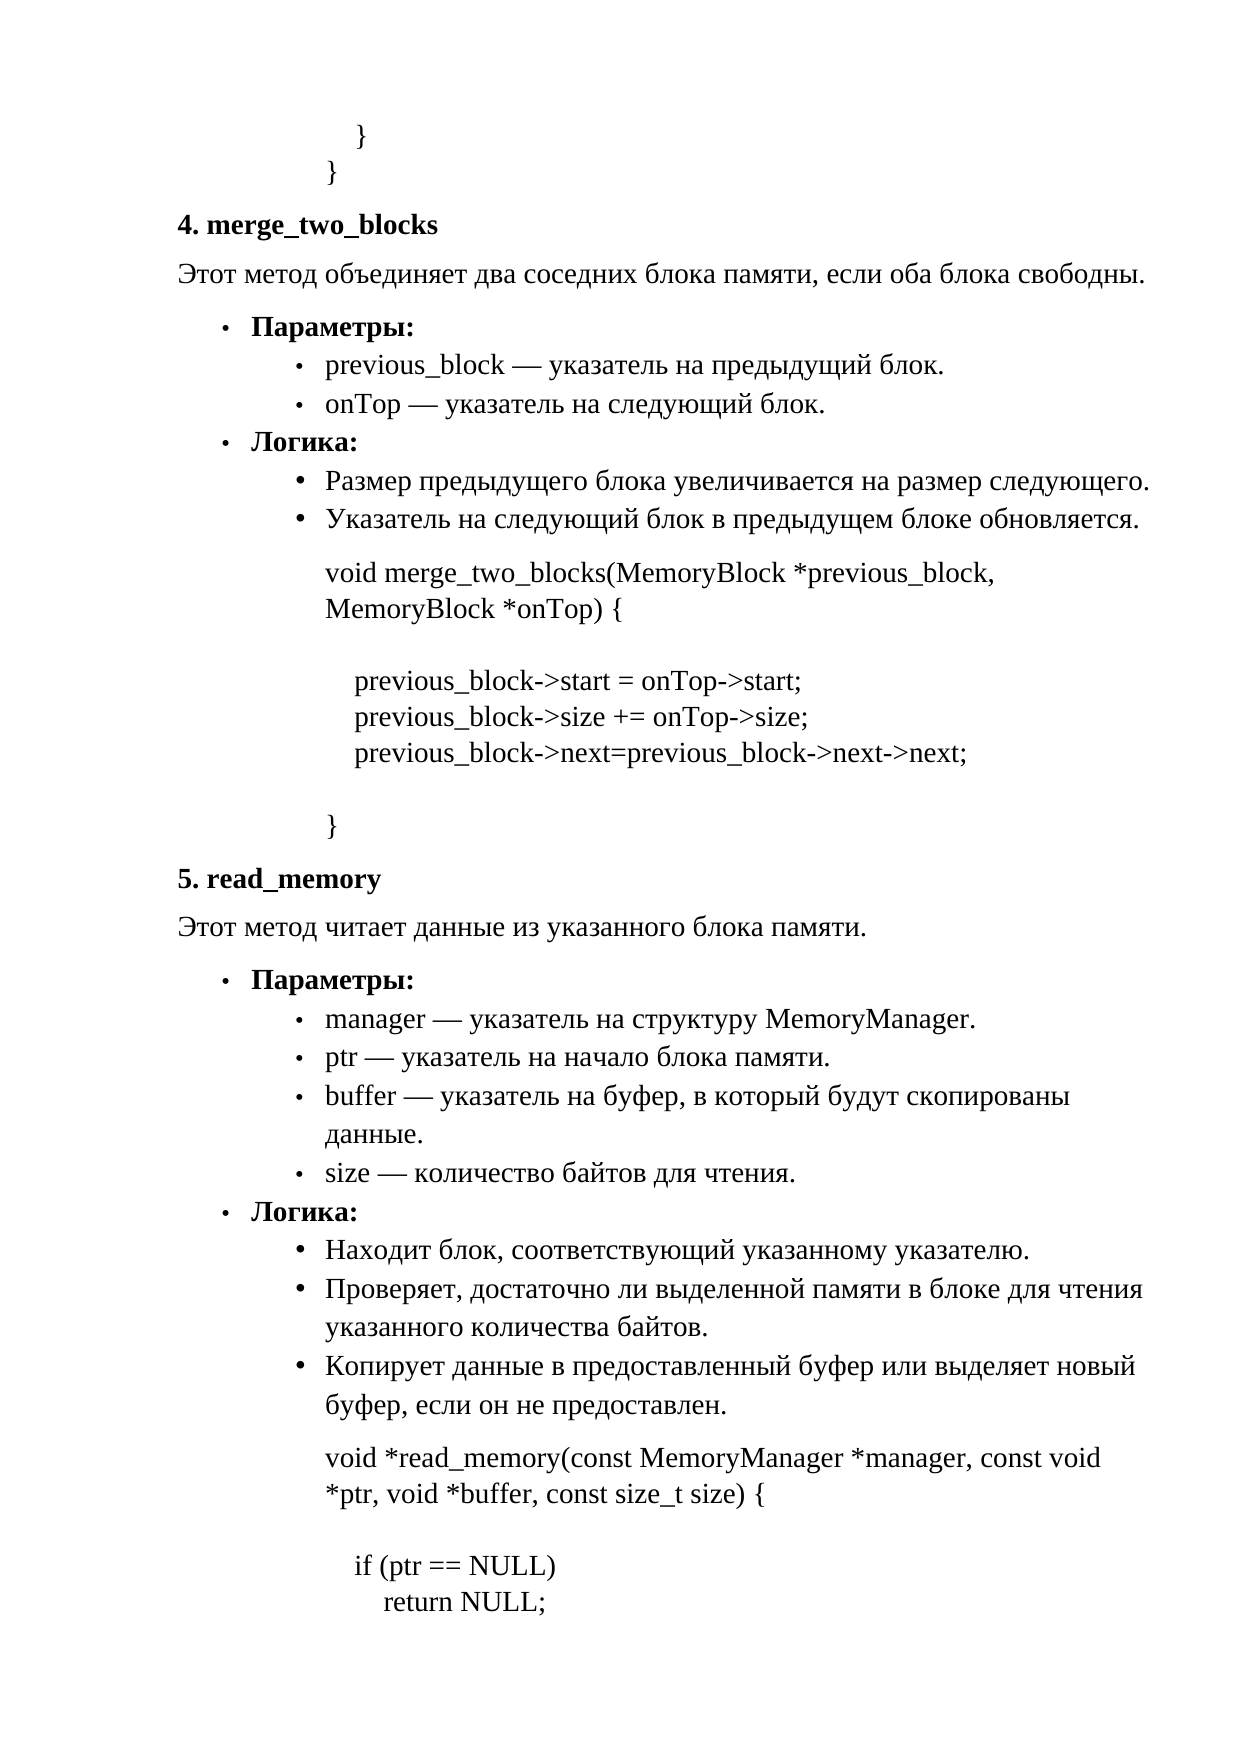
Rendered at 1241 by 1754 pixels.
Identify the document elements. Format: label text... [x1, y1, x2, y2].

list Размер предыдущего блока увеличивается на размер следующего. [295, 463, 1152, 497]
list } } [295, 118, 1152, 188]
list void merge_two_blocks(MemoryBlock *previous_block, MemoryBlock *onTop) { previous_block->start = onTop->start; previous_block->size += onTop->size; previous_block->next=previous_block->next->next; } [295, 555, 1152, 841]
list Указатель на следующий блок в предыдущем блоке обновляется. [295, 502, 1152, 535]
text Этот метод объединяет два соседних блока памяти, если оба блока свободны. [177, 256, 1152, 289]
subtitle 4. merge_two_blocks [177, 207, 1152, 241]
subtitle 5. read_memory [177, 861, 1152, 894]
list buffer — указатель на буфер, в который будут скопированы данные. [295, 1078, 1152, 1150]
list onTop — указатель на следующий блок. [295, 386, 1152, 419]
list Проверяет, достаточно ли выделенной памяти в блоке для чтения указанного количества байтов. [295, 1271, 1152, 1343]
list size — количество байтов для чтения. [295, 1155, 1152, 1189]
list manager — указатель на структуру MemoryManager. [295, 1001, 1152, 1034]
list Копирует данные в предоставленный буфер или выделяет новый буфер, если он не предоставлен. [295, 1348, 1152, 1420]
list previous_block — указатель на предыдущий блок. [295, 347, 1152, 381]
list Логика: [222, 424, 1152, 458]
list ptr — указатель на начало блока памяти. [295, 1039, 1152, 1073]
list Логика: [222, 1194, 1152, 1227]
list Находит блок, соответствующий указанному указателю. [295, 1232, 1152, 1266]
list Параметры: [222, 962, 1152, 996]
list void *read_memory(const MemoryManager *manager, const void *ptr, void *buffer, const size_t size) { if (ptr == NULL) return NULL; [295, 1440, 1152, 1618]
text Этот метод читает данные из указанного блока памяти. [177, 909, 1152, 943]
list Параметры: [222, 309, 1152, 342]
